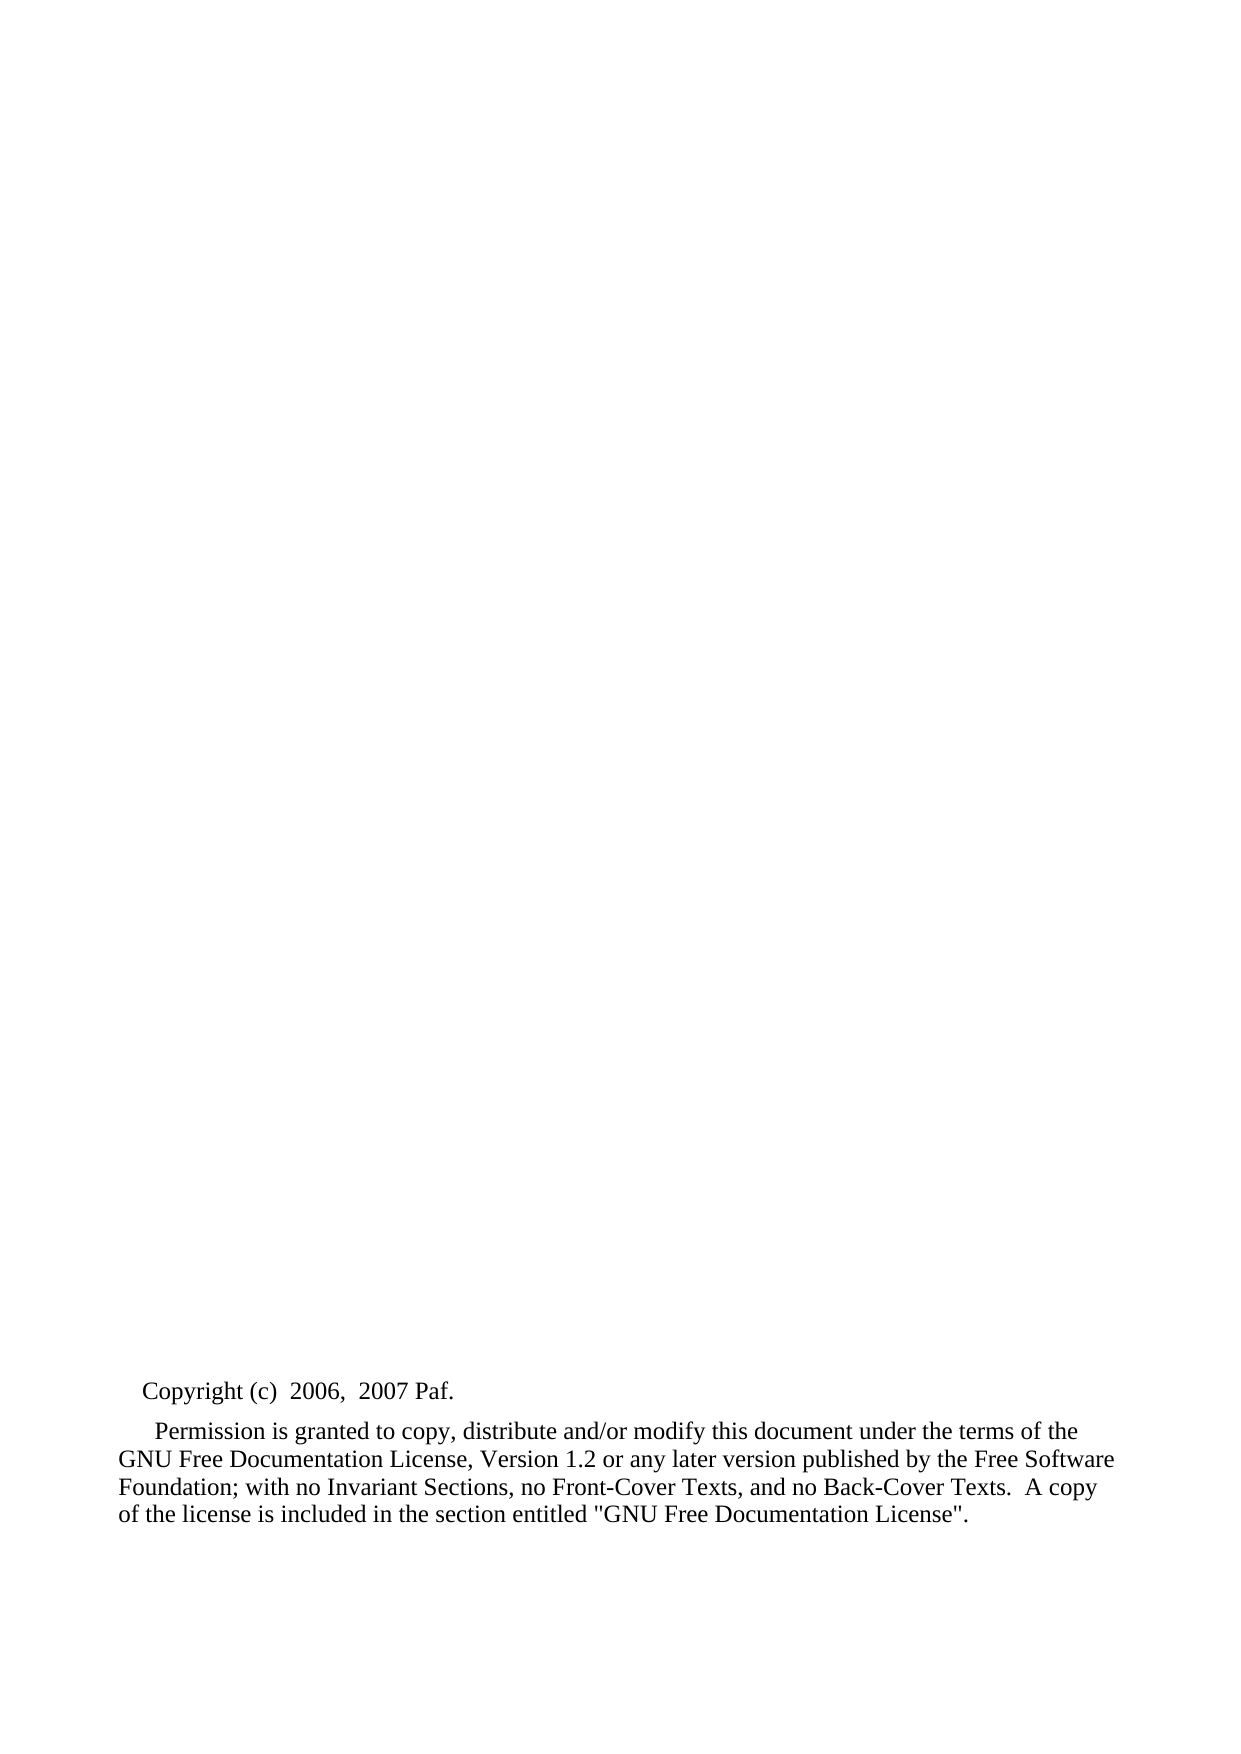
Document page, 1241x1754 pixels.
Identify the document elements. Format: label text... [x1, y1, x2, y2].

text Permission is granted to copy, distribute and/or modify this document under the terms of the GNU Free Documentation License, Version 1.2 or any later version published by the Free Software Foundation; with no Invariant Sections, no Front-Cover Texts, and no Back-Cover Texts. A copy of the license is included in the section entitled "GNU Free Documentation License". [118, 1417, 1122, 1528]
text Copyright (c) 2006, 2007 Paf. [118, 1377, 1122, 1405]
